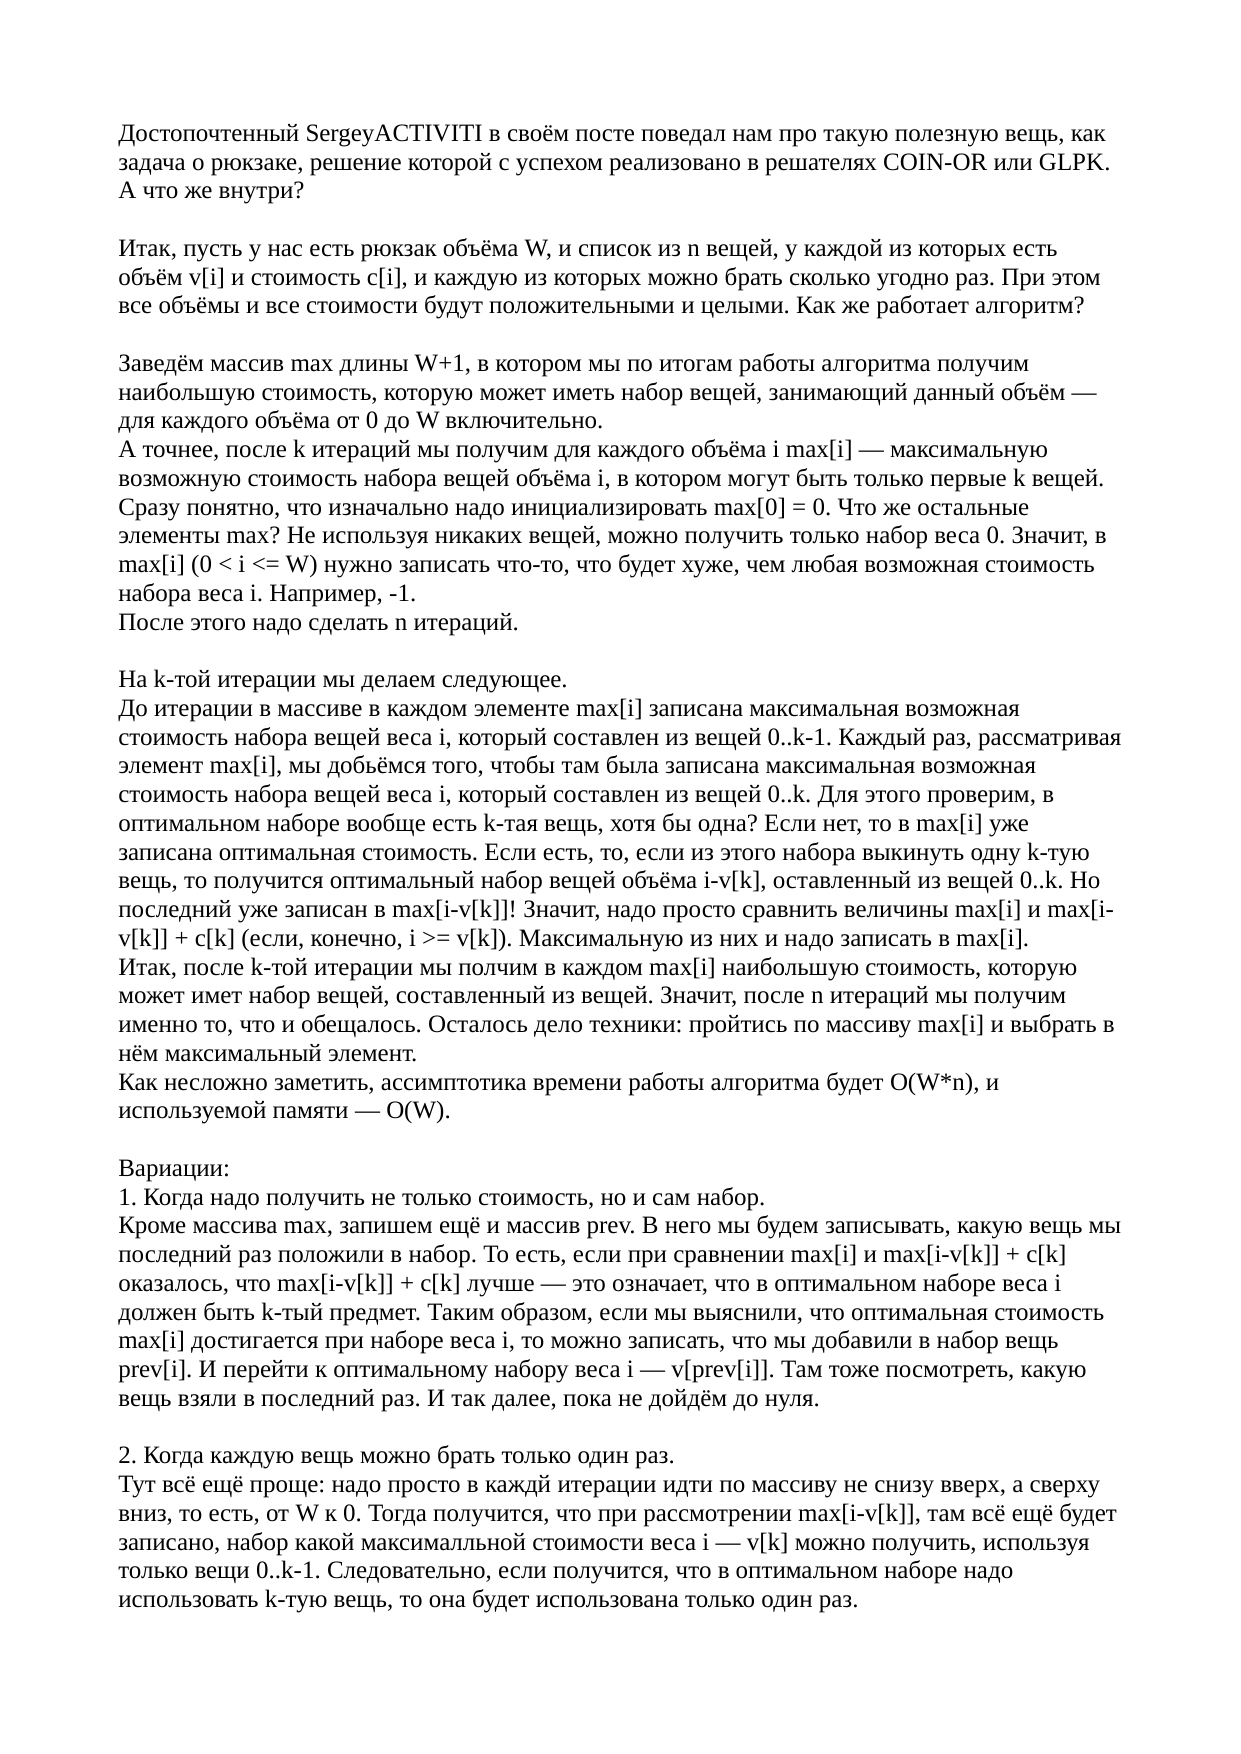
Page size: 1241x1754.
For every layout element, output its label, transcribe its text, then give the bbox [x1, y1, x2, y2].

text Заведём массив max длины W+1, в котором мы по итогам работы алгоритма получим наибольшую стоимость, которую может иметь набор вещей, занимающий данный объём — для каждого объёма от 0 до W включительно. [118, 348, 1122, 434]
text Как несложно заметить, ассимптотика времени работы алгоритма будет O(W*n), и используемой памяти — O(W). [118, 1067, 1122, 1124]
text Достопочтенный SergeyACTIVITI в своём посте поведал нам про такую полезную вещь, как задача о рюкзаке, решение которой с успехом реализовано в решателях COIN-OR или GLPK. А что же внутри? [118, 118, 1122, 204]
text На k-той итерации мы делаем следующее. [118, 664, 1122, 693]
text Сразу понятно, что изначально надо инициализировать max[0] = 0. Что же остальные элементы max? Не используя никаких вещей, можно получить только набор веса 0. Значит, в max[i] (0 < i <= W) нужно записать что-то, что будет хуже, чем любая возможная стоимость набора веса i. Например, -1. [118, 492, 1122, 607]
text Тут всё ещё проще: надо просто в каждй итерации идти по массиву не снизу вверх, а сверху вниз, то есть, от W к 0. Тогда получится, что при рассмотрении max[i-v[k]], там всё ещё будет записано, набор какой максималльной стоимости веса i — v[k] можно получить, используя только вещи 0..k-1. Следовательно, если получится, что в оптимальном наборе надо использовать k-тую вещь, то она будет использована только один раз. [118, 1469, 1122, 1613]
text 1. Когда надо получить не только стоимость, но и сам набор. [118, 1182, 1122, 1211]
text Кроме массива max, запишем ещё и массив prev. В него мы будем записывать, какую вещь мы последний раз положили в набор. То есть, если при сравнении max[i] и max[i-v[k]] + c[k] оказалось, что max[i-v[k]] + c[k] лучше — это означает, что в оптимальном наборе веса i должен быть k-тый предмет. Таким образом, если мы выяснили, что оптимальная стоимость max[i] достигается при наборе веса i, то можно записать, что мы добавили в набор вещь prev[i]. И перейти к оптимальному набору веса i — v[prev[i]]. Там тоже посмотреть, какую вещь взяли в последний раз. И так далее, пока не дойдём до нуля. [118, 1211, 1122, 1412]
text Итак, пусть у нас есть рюкзак объёма W, и список из n вещей, у каждой из которых есть объём v[i] и стоимость c[i], и каждую из которых можно брать сколько угодно раз. При этом все объёмы и все стоимости будут положительными и целыми. Как же работает алгоритм? [118, 233, 1122, 319]
text 2. Когда каждую вещь можно брать только один раз. [118, 1441, 1122, 1469]
text До итерации в массиве в каждом элементе max[i] записана максимальная возможная стоимость набора вещей веса i, который составлен из вещей 0..k-1. Каждый раз, рассматривая элемент max[i], мы добьёмся того, чтобы там была записана максимальная возможная стоимость набора вещей веса i, который составлен из вещей 0..k. Для этого проверим, в оптимальном наборе вообще есть k-тая вещь, хотя бы одна? Если нет, то в max[i] уже записана оптимальная стоимость. Если есть, то, если из этого набора выкинуть одну k-тую вещь, то получится оптимальный набор вещей объёма i-v[k], оставленный из вещей 0..k. Но последний уже записан в max[i-v[k]]! Значит, надо просто сравнить величины max[i] и max[i-v[k]] + c[k] (если, конечно, i >= v[k]). Максимальную из них и надо записать в max[i]. [118, 693, 1122, 952]
text Вариации: [118, 1153, 1122, 1182]
text После этого надо сделать n итераций. [118, 607, 1122, 636]
text А точнее, после k итераций мы получим для каждого объёма i max[i] — максимальную возможную стоимость набора вещей объёма i, в котором могут быть только первые k вещей. [118, 434, 1122, 492]
text Итак, после k-той итерации мы полчим в каждом max[i] наибольшую стоимость, которую может имет набор вещей, составленный из вещей. Значит, после n итераций мы получим именно то, что и обещалось. Осталось дело техники: пройтись по массиву max[i] и выбрать в нём максимальный элемент. [118, 952, 1122, 1067]
